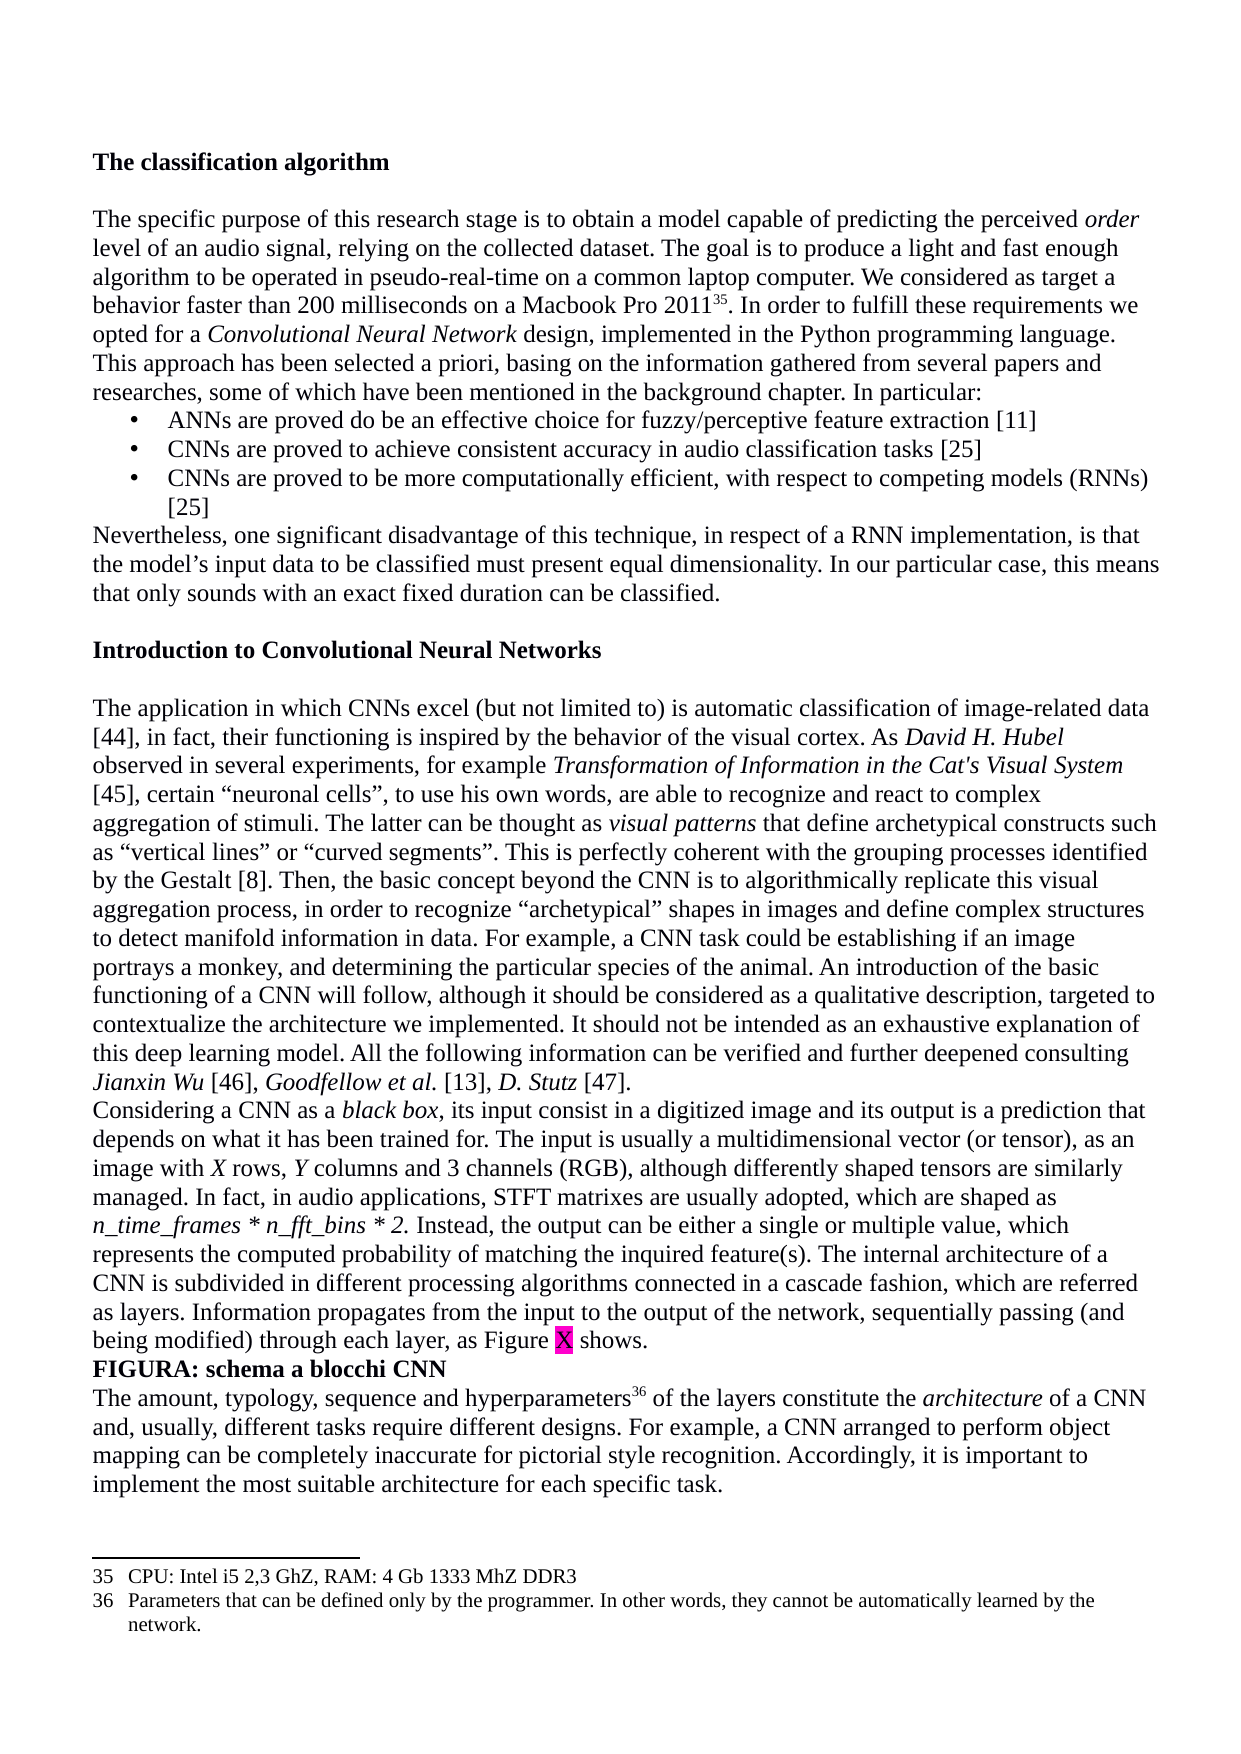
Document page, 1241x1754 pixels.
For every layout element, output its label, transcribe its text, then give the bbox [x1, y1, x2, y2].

text Considering a CNN as a black box, its input consist in a digitized image and its output is a prediction that depends on what it has been trained for. The input is usually a multidimensional vector (or tensor), as an image with X rows, Y columns and 3 channels (RGB), although differently shaped tensors are similarly managed. In fact, in audio applications, STFT matrixes are usually adopted, which are shaped as n_time_frames * n_fft_bins * 2. Instead, the output can be either a single or multiple value, which represents the computed probability of matching the inquired feature(s). The internal architecture of a CNN is subdivided in different processing algorithms connected in a cascade fashion, which are referred as layers. Information propagates from the input to the output of the network, sequentially passing (and being modified) through each layer, as Figure X shows. [92, 1096, 1160, 1354]
text Parameters that can be defined only by the programmer. In other words, they cannot be automatically learned by the network. [92, 1588, 1160, 1636]
text FIGURA: schema a blocchi CNN [92, 1354, 1160, 1383]
text The specific purpose of this research stage is to obtain a model capable of predicting the perceived order level of an audio signal, relying on the collected dataset. The goal is to produce a light and fast enough algorithm to be operated in pseudo-real-time on a common laptop computer. We considered as target a behavior faster than 200 milliseconds on a Macbook Pro 2011. In order to fulfill these requirements we opted for a Convolutional Neural Network design, implemented in the Python programming language. This approach has been selected a priori, basing on the information gathered from several papers and researches, some of which have been mentioned in the background chapter. In particular: [92, 204, 1160, 406]
list ANNs are proved do be an effective choice for fuzzy/perceptive feature extraction [11] [130, 406, 1160, 434]
text CPU: Intel i5 2,3 GhZ, RAM: 4 Gb 1333 MhZ DDR3 [92, 1564, 1160, 1588]
text The classification algorithm [92, 147, 1160, 176]
list CNNs are proved to achieve consistent accuracy in audio classification tasks [25] [130, 434, 1160, 463]
text Nevertheless, one significant disadvantage of this technique, in respect of a RNN implementation, is that the model’s input data to be classified must present equal dimensionality. In our particular case, this means that only sounds with an exact fixed duration can be classified. [92, 521, 1160, 607]
text Introduction to Convolutional Neural Networks [92, 636, 1160, 664]
list CNNs are proved to be more computationally efficient, with respect to competing models (RNNs) [25] [130, 463, 1160, 521]
text The amount, typology, sequence and hyperparameters of the layers constitute the architecture of a CNN and, usually, different tasks require different designs. For example, a CNN arranged to perform object mapping can be completely inaccurate for pictorial style recognition. Accordingly, it is important to implement the most suitable architecture for each specific task. [92, 1383, 1160, 1498]
text The application in which CNNs excel (but not limited to) is automatic classification of image-related data [44], in fact, their functioning is inspired by the behavior of the visual cortex. As David H. Hubel observed in several experiments, for example Transformation of Information in the Cat's Visual System [45], certain “neuronal cells”, to use his own words, are able to recognize and react to complex aggregation of stimuli. The latter can be thought as visual patterns that define archetypical constructs such as “vertical lines” or “curved segments”. This is perfectly coherent with the grouping processes identified by the Gestalt [8]. Then, the basic concept beyond the CNN is to algorithmically replicate this visual aggregation process, in order to recognize “archetypical” shapes in images and define complex structures to detect manifold information in data. For example, a CNN task could be establishing if an image portrays a monkey, and determining the particular species of the animal. An introduction of the basic functioning of a CNN will follow, although it should be considered as a qualitative description, targeted to contextualize the architecture we implemented. It should not be intended as an exhaustive explanation of this deep learning model. All the following information can be verified and further deepened consulting Jianxin Wu [46], Goodfellow et al. [13], D. Stutz [47]. [92, 693, 1160, 1096]
